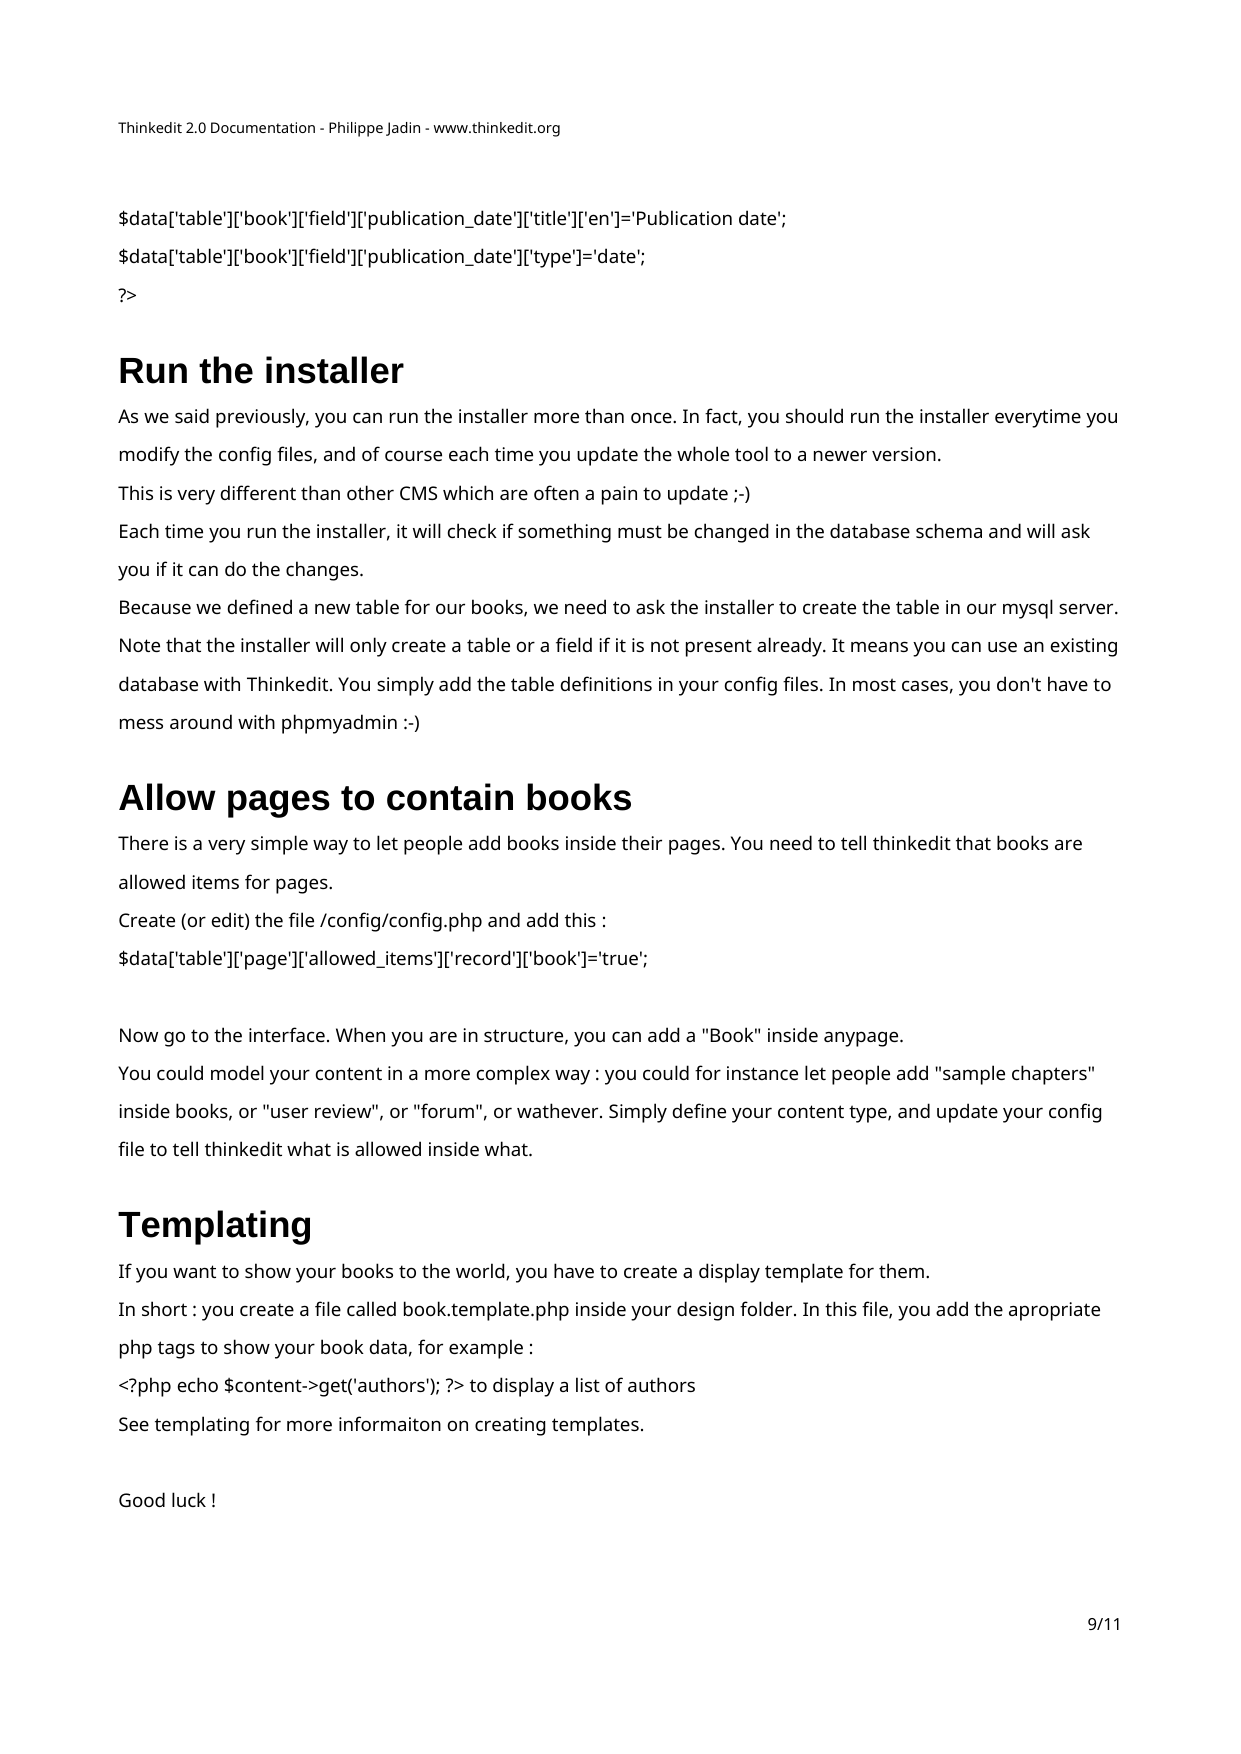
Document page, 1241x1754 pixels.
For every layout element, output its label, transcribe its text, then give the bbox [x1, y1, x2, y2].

text This is very different than other CMS which are often a pain to update ;-) [118, 480, 1122, 506]
subtitle Allow pages to contain books [118, 777, 1122, 818]
text $data['table']['page']['allowed_items']['record']['book']='true'; [118, 946, 1122, 971]
text Because we defined a new table for our books, we need to ask the installer to create the table in our mysql server. Note that the installer will only create a table or a field if it is not present already. It means you can use an existing database with Thinkedit. You simply add the table definitions in your config files. In most cases, you don't have to mess around with phpmyadmin :-) [118, 595, 1122, 735]
text <?php echo $content->get('authors'); ?> to display a list of authors [118, 1373, 1122, 1398]
text ?> [118, 282, 1122, 308]
text If you want to show your books to the world, you have to create a display template for them. [118, 1258, 1122, 1284]
text Now go to the interface. When you are in structure, you can add a "Book" inside anypage. [118, 1022, 1122, 1047]
text You could model your content in a more complex way : you could for instance let people add "sample chapters" inside books, or "user review", or "forum", or wathever. Simply define your content type, and update your config file to tell thinkedit what is allowed inside what. [118, 1060, 1122, 1162]
text Good luck ! [118, 1487, 1122, 1513]
subtitle Templating [118, 1205, 1122, 1245]
text See templating for more informaiton on creating templates. [118, 1411, 1122, 1437]
text $data['table']['book']['field']['publication_date']['title']['en']='Publication date'; $data['table']['book']['field']['publication_date']['type']='date'; [118, 167, 1122, 269]
text Create (or edit) the file /config/config.php and add this : [118, 907, 1122, 933]
text There is a very simple way to let people add books inside their pages. You need to tell thinkedit that books are allowed items for pages. [118, 831, 1122, 894]
text In short : you create a file called book.template.php inside your design folder. In this file, you add the apropriate php tags to show your book data, for example : [118, 1296, 1122, 1360]
subtitle Run the installer [118, 350, 1122, 391]
text As we said previously, you can run the installer more than once. In fact, you should run the installer everytime you modify the config files, and of course each time you update the whole tool to a newer version. [118, 403, 1122, 467]
text Each time you run the installer, it will check if something must be changed in the database schema and will ask you if it can do the changes. [118, 518, 1122, 582]
